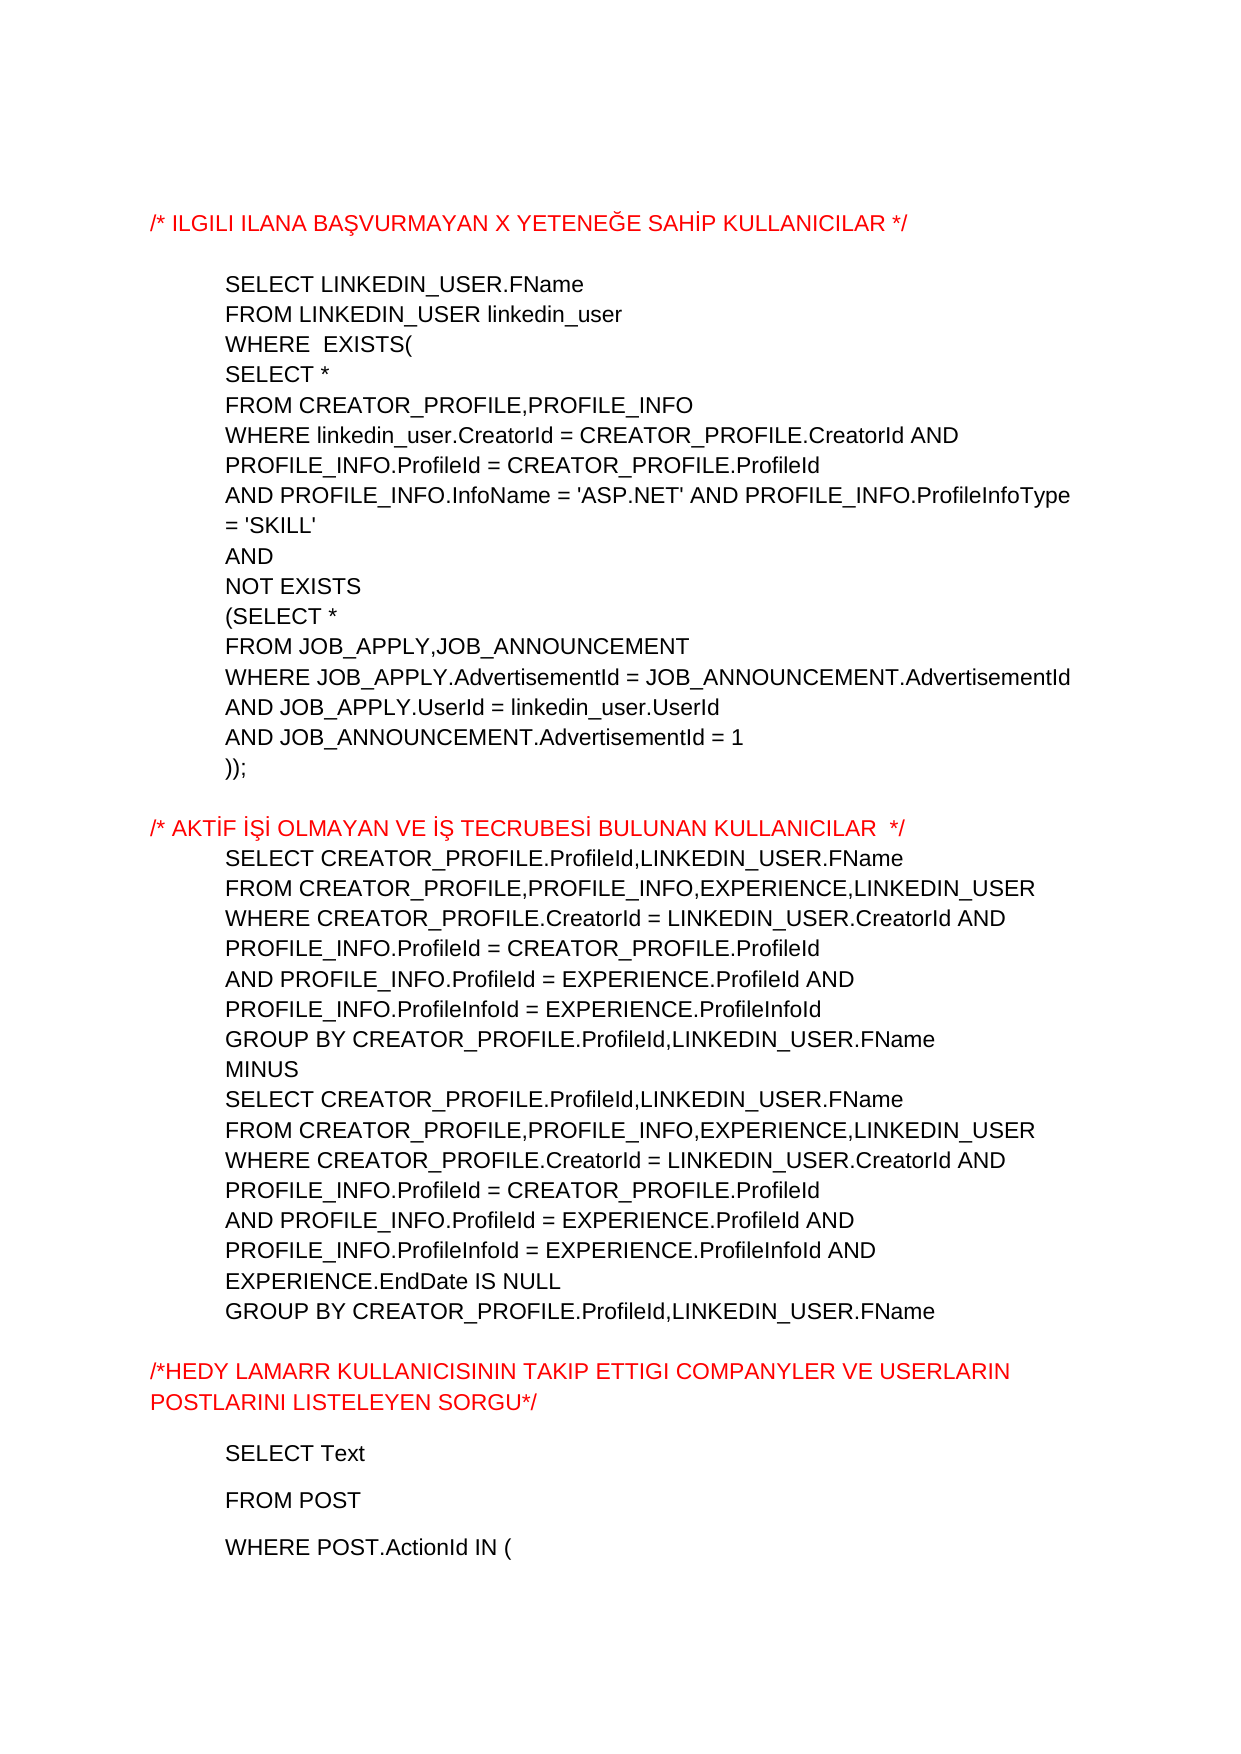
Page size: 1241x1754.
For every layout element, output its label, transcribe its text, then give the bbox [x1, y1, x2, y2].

text MINUS [225, 1056, 1090, 1083]
text (SELECT * [225, 603, 1090, 629]
text WHERE CREATOR_PROFILE.CreatorId = LINKEDIN_USER.CreatorId AND PROFILE_INFO.ProfileId = CREATOR_PROFILE.ProfileId [225, 1147, 1090, 1203]
text AND PROFILE_INFO.ProfileId = EXPERIENCE.ProfileId AND PROFILE_INFO.ProfileInfoId = EXPERIENCE.ProfileInfoId [225, 966, 1090, 1022]
text AND PROFILE_INFO.ProfileId = EXPERIENCE.ProfileId AND PROFILE_INFO.ProfileInfoId = EXPERIENCE.ProfileInfoId AND [225, 1207, 1090, 1264]
text )); [225, 754, 1090, 781]
text FROM CREATOR_PROFILE,PROFILE_INFO,EXPERIENCE,LINKEDIN_USER [225, 1117, 1090, 1143]
text FROM CREATOR_PROFILE,PROFILE_INFO [225, 392, 1090, 418]
text AND PROFILE_INFO.InfoName = 'ASP.NET' AND PROFILE_INFO.ProfileInfoType = 'SKILL' [225, 482, 1090, 539]
text /* AKTİF İŞİ OLMAYAN VE İŞ TECRUBESİ BULUNAN KULLANICILAR */ [150, 814, 1090, 841]
text GROUP BY CREATOR_PROFILE.ProfileId,LINKEDIN_USER.FName [225, 1026, 1090, 1052]
text FROM JOB_APPLY,JOB_ANNOUNCEMENT [225, 633, 1090, 660]
text GROUP BY CREATOR_PROFILE.ProfileId,LINKEDIN_USER.FName [225, 1298, 1090, 1324]
text SELECT LINKEDIN_USER.FName [225, 271, 1090, 297]
text WHERE JOB_APPLY.AdvertisementId = JOB_ANNOUNCEMENT.AdvertisementId AND JOB_APPLY.UserId = linkedin_user.UserId [225, 663, 1090, 720]
text FROM CREATOR_PROFILE,PROFILE_INFO,EXPERIENCE,LINKEDIN_USER [225, 875, 1090, 901]
text AND JOB_ANNOUNCEMENT.AdvertisementId = 1 [225, 724, 1090, 750]
text SELECT * [225, 361, 1090, 388]
text EXPERIENCE.EndDate IS NULL [225, 1268, 1090, 1294]
text FROM POST [225, 1487, 1090, 1513]
text NOT EXISTS [225, 573, 1090, 599]
text /*HEDY LAMARR KULLANICISININ TAKIP ETTIGI COMPANYLER VE USERLARIN POSTLARINI LISTELEYEN SORGU*/ [150, 1358, 1090, 1415]
text SELECT Text [225, 1439, 1090, 1466]
text FROM LINKEDIN_USER linkedin_user [225, 301, 1090, 327]
text WHERE CREATOR_PROFILE.CreatorId = LINKEDIN_USER.CreatorId AND PROFILE_INFO.ProfileId = CREATOR_PROFILE.ProfileId [225, 905, 1090, 962]
text WHERE EXISTS( [225, 331, 1090, 358]
text WHERE linkedin_user.CreatorId = CREATOR_PROFILE.CreatorId AND PROFILE_INFO.ProfileId = CREATOR_PROFILE.ProfileId [225, 422, 1090, 478]
text SELECT CREATOR_PROFILE.ProfileId,LINKEDIN_USER.FName [225, 1086, 1090, 1113]
text SELECT CREATOR_PROFILE.ProfileId,LINKEDIN_USER.FName [225, 845, 1090, 871]
text /* ILGILI ILANA BAŞVURMAYAN X YETENEĞE SAHİP KULLANICILAR */ [150, 210, 1090, 237]
text AND [225, 543, 1090, 569]
text WHERE POST.ActionId IN ( [225, 1534, 1090, 1560]
